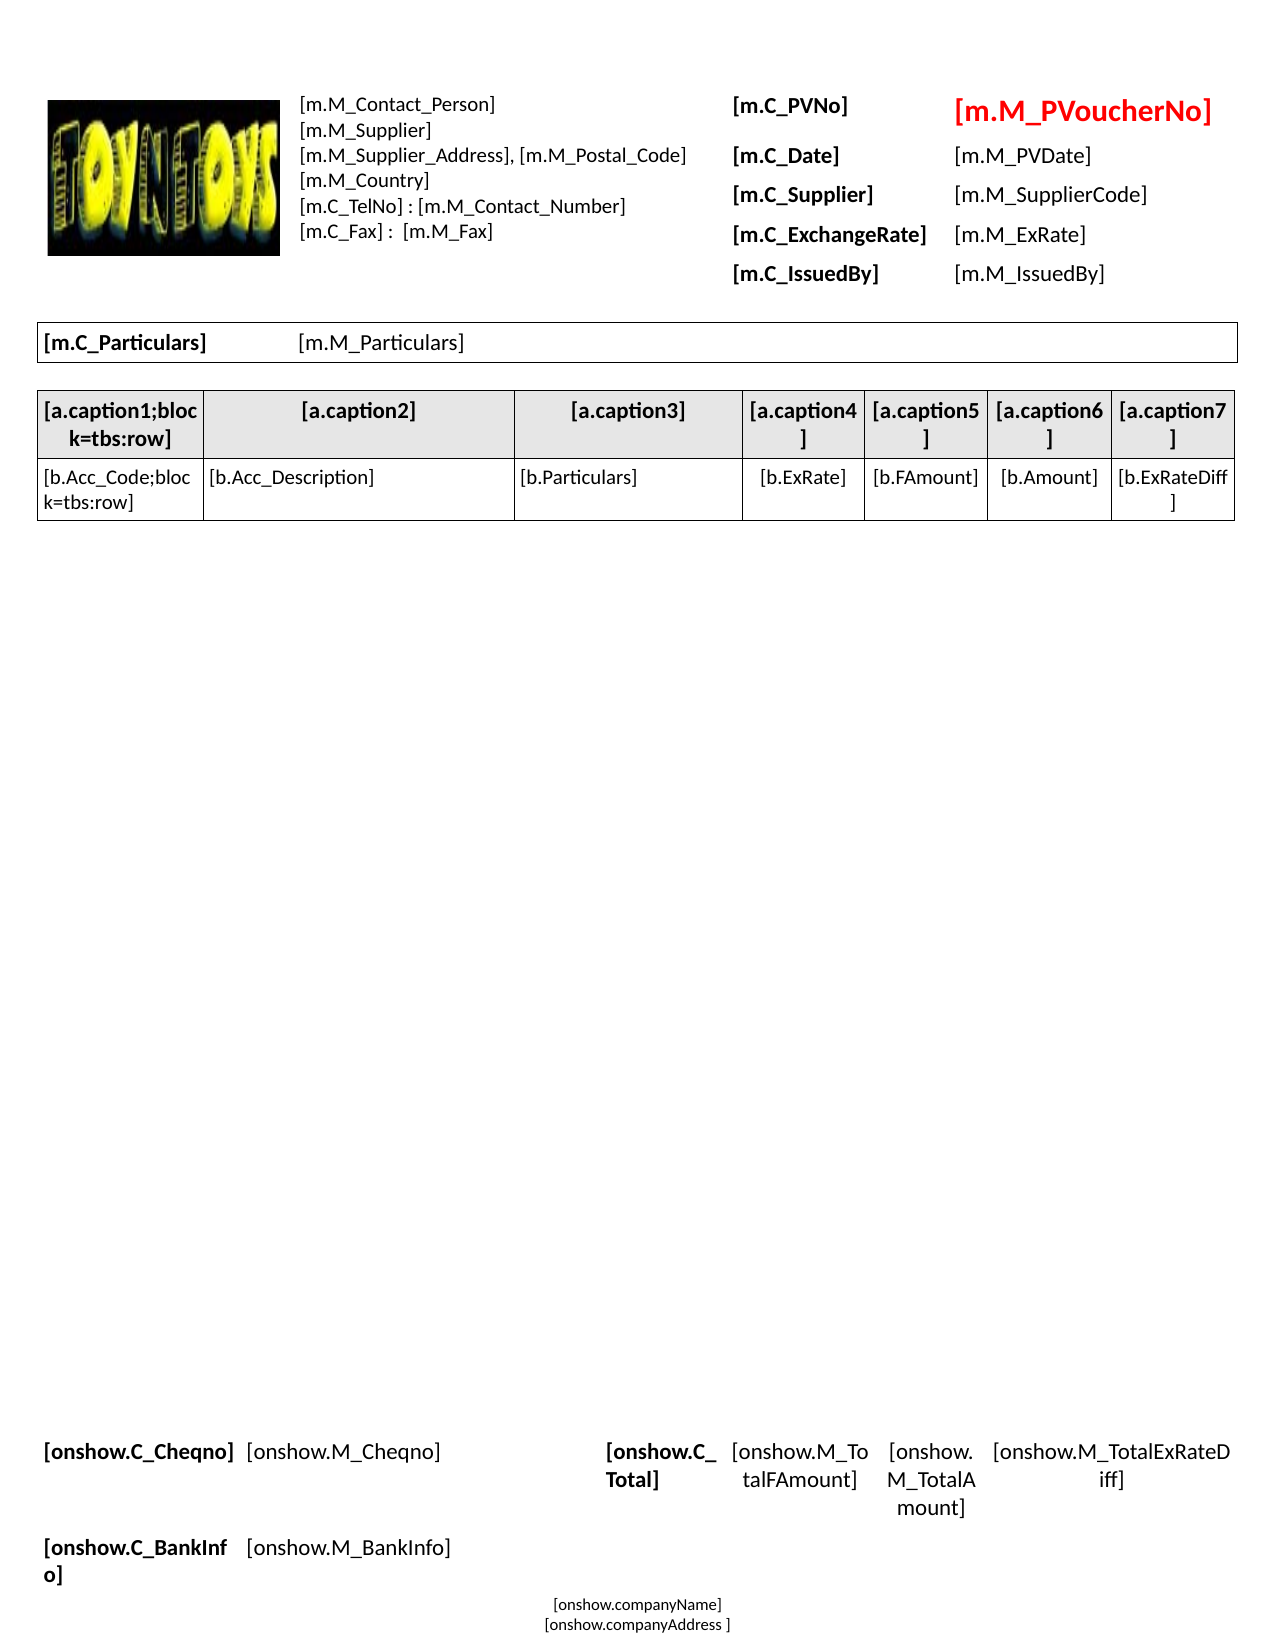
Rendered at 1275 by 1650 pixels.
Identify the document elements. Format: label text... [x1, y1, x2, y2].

table_header [m.C_PVNo] [726, 86, 948, 135]
table_cell [m.C_Date] [726, 135, 948, 175]
picture [47, 100, 280, 256]
table_header [m.C_Particulars] [38, 323, 292, 362]
table_cell [m.M_IssuedBy] [948, 254, 1234, 293]
table_header [m.M_Contact_Person] [m.M_Supplier] [m.M_Supplier_Address], [m.M_Postal_Code] [m.M_Country] [m.C_TelNo] : [m.M_Contact_Number] [m.C_Fax] : [m.M_Fax] [294, 86, 726, 293]
table_cell [m.C_IssuedBy] [726, 254, 948, 293]
table_header [m.M_PVoucherNo] [948, 86, 1234, 135]
table_header [m.M_Particulars] [292, 323, 1237, 362]
table_header [a.caption4] [743, 391, 864, 458]
table_cell [m.C_Supplier] [726, 175, 948, 214]
table_cell [b.Amount] [988, 459, 1111, 520]
table_cell [m.M_ExRate] [948, 214, 1234, 254]
table_header [a.caption6] [988, 391, 1111, 458]
table_cell [b.Acc_Code;block=tbs:row] [38, 459, 203, 520]
table_cell [b.ExRate] [743, 459, 864, 520]
table_header [a.caption7] [1112, 391, 1234, 458]
table_header [38, 86, 294, 293]
table_header [a.caption5] [865, 391, 987, 458]
table_cell [b.Particulars] [515, 459, 742, 520]
table_header [a.caption3] [515, 391, 742, 458]
table_header [a.caption2] [204, 391, 514, 458]
table_cell [b.ExRateDiff] [1112, 459, 1234, 520]
table_cell [m.M_PVDate] [948, 135, 1234, 175]
table_cell [m.C_ExchangeRate] [726, 214, 948, 254]
table_header [a.caption1;block=tbs:row] [38, 391, 203, 458]
table_cell [m.M_SupplierCode] [948, 175, 1234, 214]
table_cell [b.Acc_Description] [204, 459, 514, 520]
table_cell [b.FAmount] [865, 459, 987, 520]
